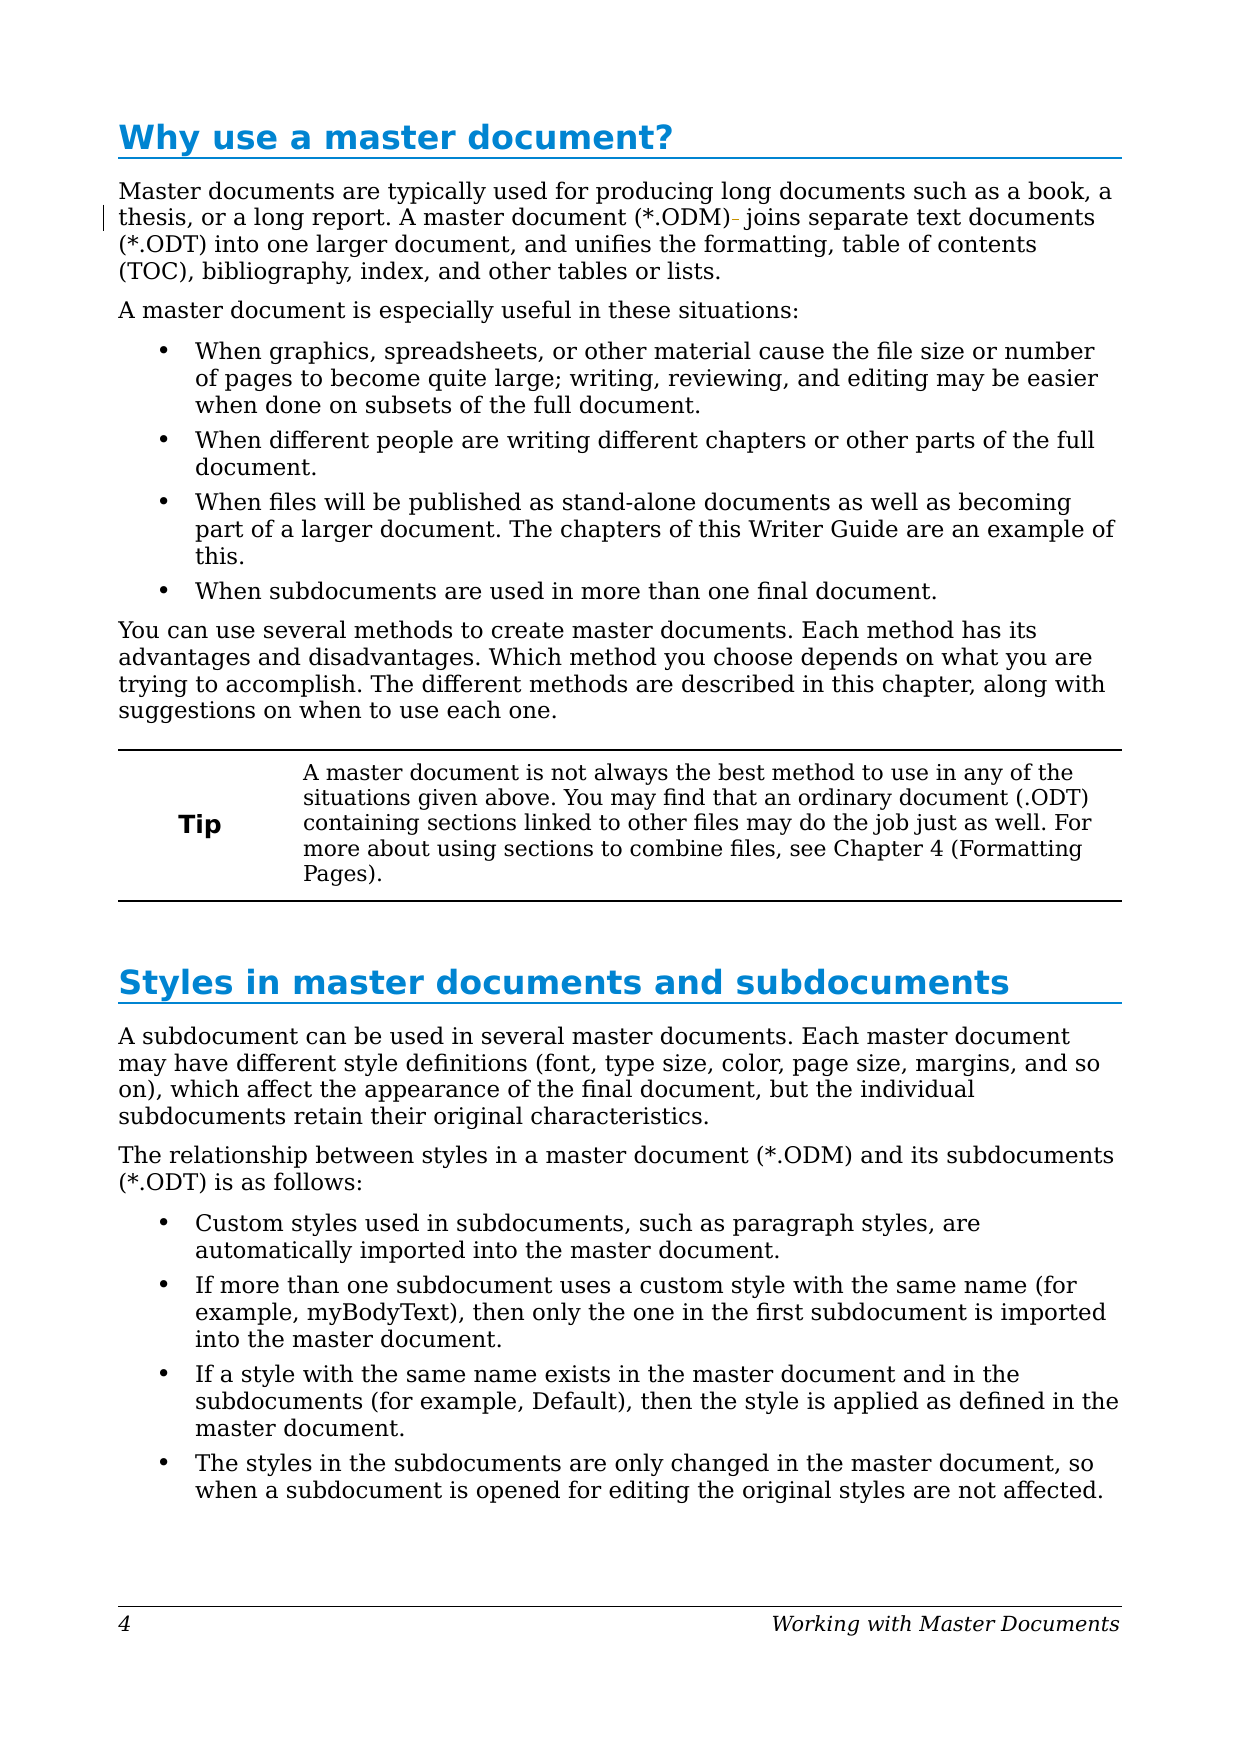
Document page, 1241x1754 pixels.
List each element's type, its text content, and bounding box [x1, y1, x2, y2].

list When subdocuments are used in more than one final document. [156, 576, 1122, 605]
text Master documents are typically used for producing long documents such as a book, a thesis, or a long report. A master document (*.ODM) joins separate text documents (*.ODT) into one larger document, and unifies the formatting, table of contents (TOC), bibliography, index, and other tables or lists. [118, 178, 1122, 284]
text The relationship between styles in a master document (*.ODM) and its subdocuments (*.ODT) is as follows: [118, 1142, 1122, 1196]
list The styles in the subdocuments are only changed in the master document, so when a subdocument is opened for editing the original styles are not affected. [156, 1448, 1122, 1504]
table_header Tip [118, 751, 281, 899]
list When different people are writing different chapters or other parts of the full document. [156, 425, 1122, 481]
list Custom styles used in subdocuments, such as paragraph styles, are automatically imported into the master document. [156, 1208, 1122, 1264]
text A subdocument can be used in several master documents. Each master document may have different style definitions (font, type size, color, page size, margins, and so on), which affect the appearance of the final document, but the individual subdocuments retain their original characteristics. [118, 1023, 1122, 1130]
list If a style with the same name exists in the master document and in the subdocuments (for example, Default), then the style is applied as defined in the master document. [156, 1359, 1122, 1442]
list If more than one subdocument uses a custom style with the same name (for example, myBodyText), then only the one in the first subdocument is imported into the master document. [156, 1270, 1122, 1353]
list When graphics, spreadsheets, or other material cause the file size or number of pages to become quite large; writing, reviewing, and editing may be easier when done on subsets of the full document. [156, 336, 1122, 419]
table_header A master document is not always the best method to use in any of the situations given above. You may find that an ordinary document (.ODT) containing sections linked to other files may do the job just as well. For more about using sections to combine files, see Chapter 4 (Formatting Pages). [281, 751, 1122, 899]
subtitle Why use a master document? [118, 118, 1122, 157]
list When files will be published as stand-alone documents as well as becoming part of a larger document. The chapters of this Writer Guide are an example of this. [156, 487, 1122, 569]
text A master document is especially useful in these situations: [118, 297, 1122, 324]
text You can use several methods to create master documents. Each method has its advantages and disadvantages. Which method you choose depends on what you are trying to accomplish. The different methods are described in this chapter, along with suggestions on when to use each one. [118, 617, 1122, 724]
subtitle Styles in master documents and subdocuments [118, 963, 1122, 1002]
